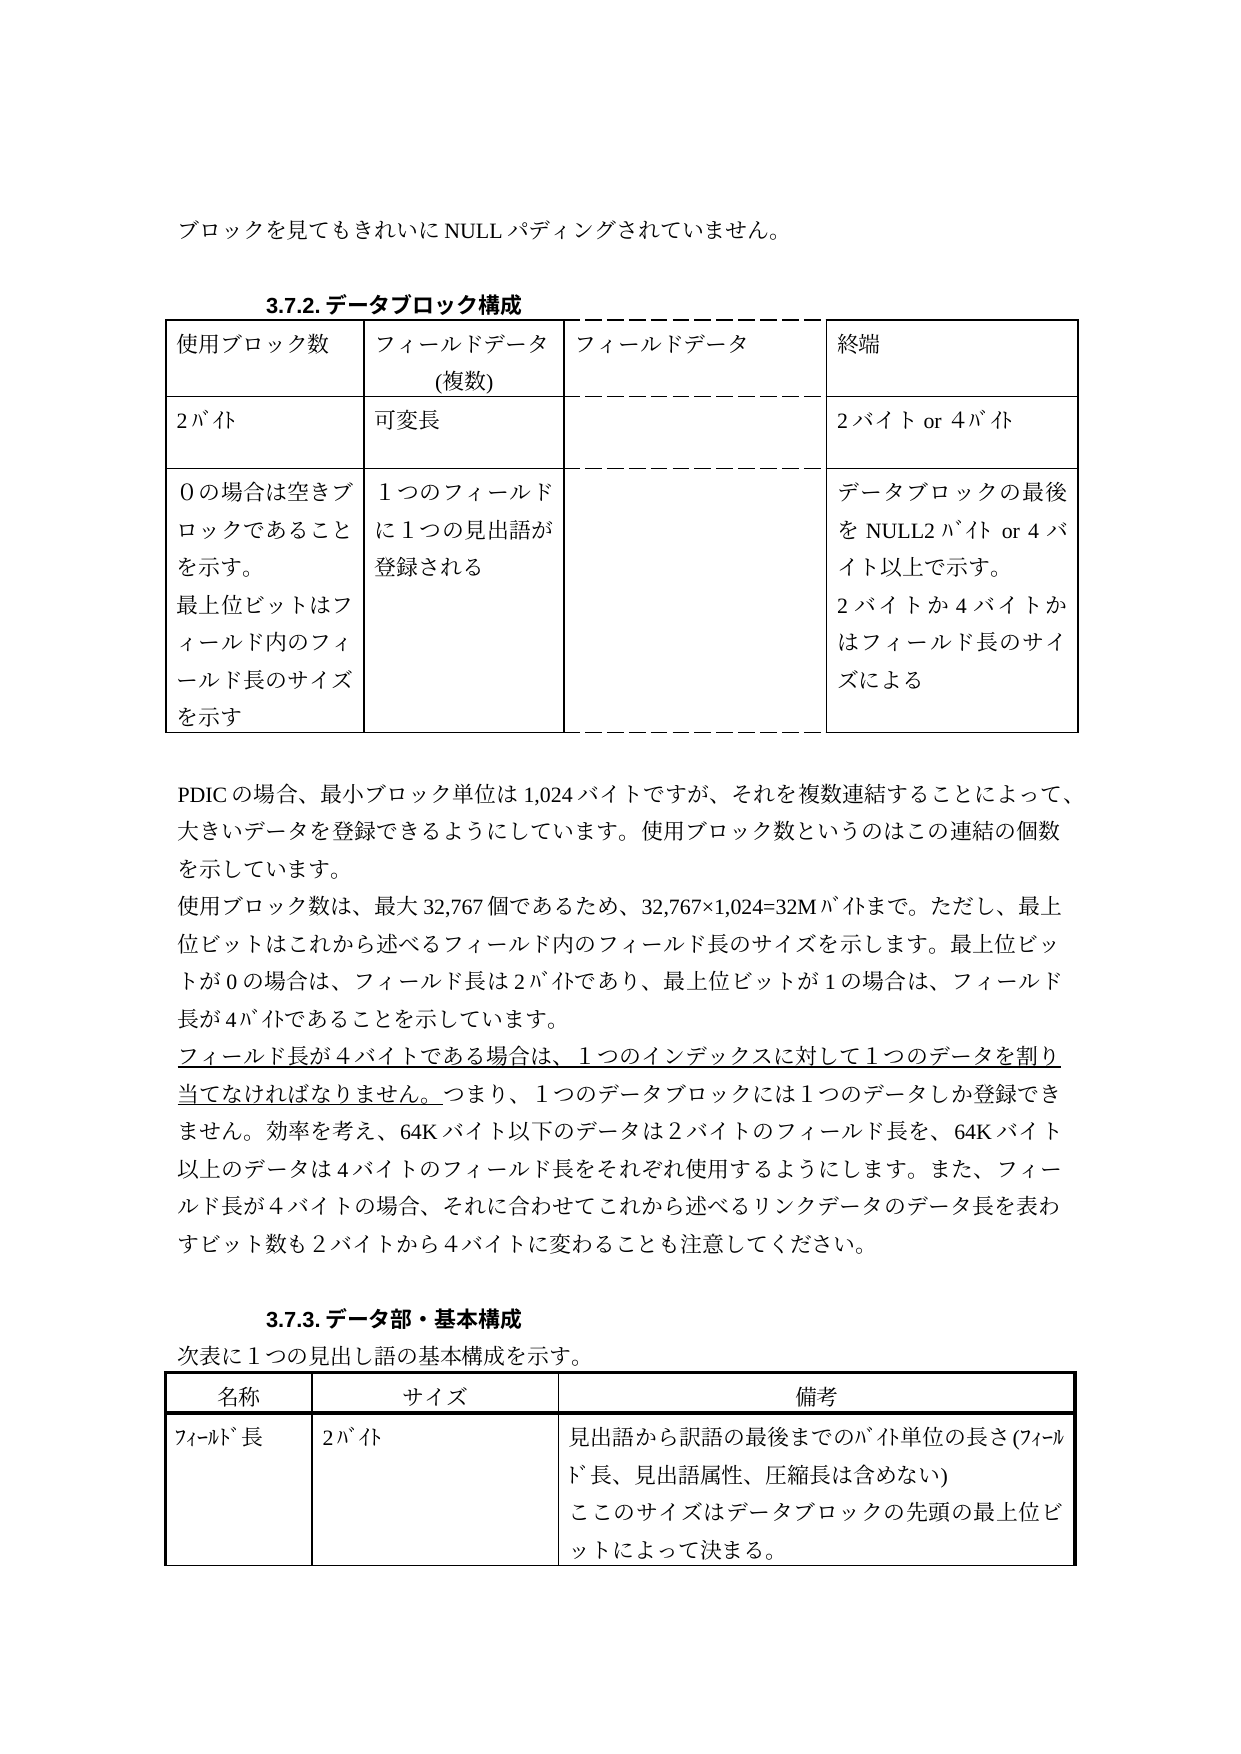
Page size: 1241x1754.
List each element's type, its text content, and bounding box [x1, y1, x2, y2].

table_cell ﾌｨｰﾙﾄﾞ長 [167, 1415, 311, 1564]
subtitle データ部・基本構成 [266, 1296, 1063, 1333]
table_cell 2ﾊﾞｲﾄ [313, 1415, 558, 1564]
text PDICでは、使用ブロックを空きブロックにする際、先頭の６バイトを変更する以外は、NULLパディングなどをしません。これは、空きブロックを使用ブロックに復活させることを考えてのことですが、実際は利用していません。つまり、バイナリエディターで空きブロックを見てもきれいにNULLパディングされていません。 [177, 207, 1063, 244]
table_header フィールドデータ [565, 319, 826, 396]
table_header フィールドデータ (複数) [365, 321, 563, 396]
table_header サイズ [313, 1374, 558, 1411]
text 次表に１つの見出し語の基本構成を示す。 [177, 1333, 1063, 1371]
text フィールド長が４バイトである場合は、１つのインデックスに対して１つのデータを割り当てなければなりません。つまり、１つのデータブロックには１つのデータしか登録できません。効率を考え、64Kバイト以下のデータは２バイトのフィールド長を、64Kバイト以上のデータは4バイトのフィールド長をそれぞれ使用するようにします。また、フィールド長が４バイトの場合、それに合わせてこれから述べるリンクデータのデータ長を表わすビット数も２バイトから４バイトに変わることも注意してください。 [177, 1033, 1063, 1258]
table_cell データブロックの最後をNULL2ﾊﾞｲﾄ or 4バイト以上で示す。 2バイトか4バイトかはフィールド長のサイズによる [827, 469, 1077, 732]
table_header 名称 [167, 1374, 311, 1411]
subtitle データブロック構成 [266, 282, 1063, 319]
text PDICの場合、最小ブロック単位は1,024バイトですが、それを複数連結することによって、大きいデータを登録できるようにしています。使用ブロック数というのはこの連結の個数を示しています。 [177, 771, 1063, 883]
table_cell 2バイト or ４ﾊﾞｲﾄ [827, 397, 1077, 468]
table_cell 見出語から訳語の最後までのﾊﾞｲﾄ単位の長さ(ﾌｨｰﾙﾄﾞ長、見出語属性、圧縮長は含めない) ここのサイズはデータブロックの先頭の最上位ビットによって決まる。 [559, 1415, 1073, 1564]
table_cell 2ﾊﾞｲﾄ [167, 397, 363, 468]
table_cell [565, 396, 826, 468]
table_cell １つのフィールドに１つの見出語が登録される [365, 469, 563, 732]
table_cell ０の場合は空きブロックであることを示す。 最上位ビットはフィールド内のフィールド長のサイズを示す [167, 469, 363, 732]
table_cell 可変長 [365, 397, 563, 468]
text 使用ブロック数は、最大32,767個であるため、32,767×1,024=32Mﾊﾞｲﾄまで。ただし、最上位ビットはこれから述べるフィールド内のフィールド長のサイズを示します。最上位ビットが0の場合は、フィールド長は2ﾊﾞｲﾄであり、最上位ビットが1の場合は、フィールド長が4ﾊﾞｲﾄであることを示しています。 [177, 883, 1063, 1033]
table_header 終端 [827, 321, 1077, 396]
table_header 備考 [559, 1374, 1073, 1411]
table_cell [565, 468, 826, 732]
table_header 使用ブロック数 [167, 321, 363, 396]
